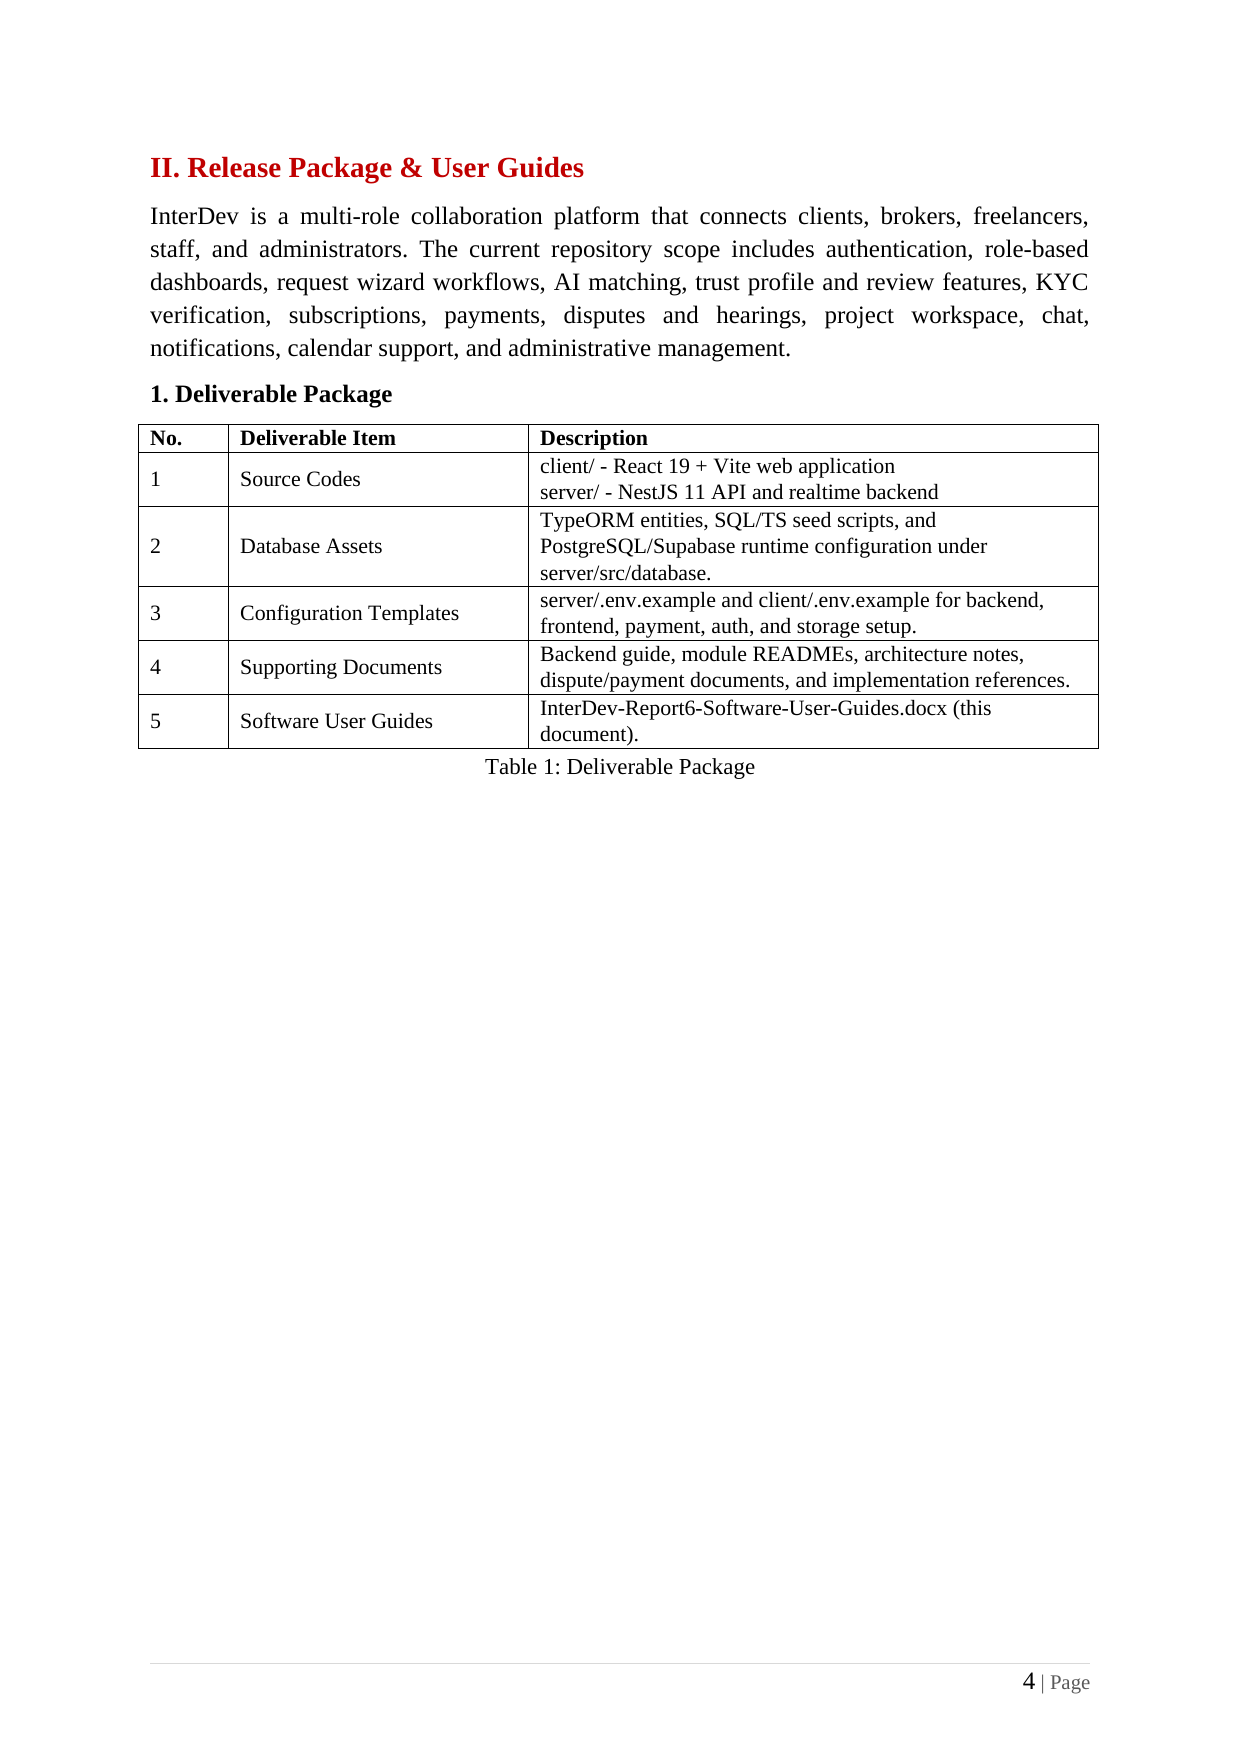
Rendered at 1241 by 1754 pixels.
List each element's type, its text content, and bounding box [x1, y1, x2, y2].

table_cell InterDev-Report6-Software-User-Guides.docx (this document). [529, 695, 1098, 748]
table_cell client/ - React 19 + Vite web application server/ - NestJS 11 API and realtime backend [529, 453, 1098, 506]
table_cell 2 [139, 507, 228, 586]
table_cell Source Codes [229, 453, 528, 506]
table_cell 5 [139, 695, 228, 748]
table_cell Backend guide, module READMEs, architecture notes, dispute/payment documents, and implementation references. [529, 641, 1098, 694]
table_cell Configuration Templates [229, 587, 528, 640]
text Table 1: Deliverable Package [150, 753, 1090, 779]
table_cell Supporting Documents [229, 641, 528, 694]
table_cell Database Assets [229, 507, 528, 586]
table_cell 1 [139, 453, 228, 506]
table_cell Software User Guides [229, 695, 528, 748]
table_cell 3 [139, 587, 228, 640]
subtitle II. Release Package & User Guides [150, 150, 1090, 183]
table_cell TypeORM entities, SQL/TS seed scripts, and PostgreSQL/Supabase runtime configuration under server/src/database. [529, 507, 1098, 586]
table_cell 4 [139, 641, 228, 694]
table_header Description [529, 425, 1098, 452]
table_header Deliverable Item [229, 425, 528, 452]
table_cell server/.env.example and client/.env.example for backend, frontend, payment, auth, and storage setup. [529, 587, 1098, 640]
text InterDev is a multi-role collaboration platform that connects clients, brokers, freelancers, staff, and administrators. The current repository scope includes authentication, role-based dashboards, request wizard workflows, AI matching, trust profile and review features, KYC verification, subscriptions, payments, disputes and hearings, project workspace, chat, notifications, calendar support, and administrative management. [150, 201, 1090, 362]
table_header No. [139, 425, 228, 452]
subtitle 1. Deliverable Package [150, 379, 1090, 407]
